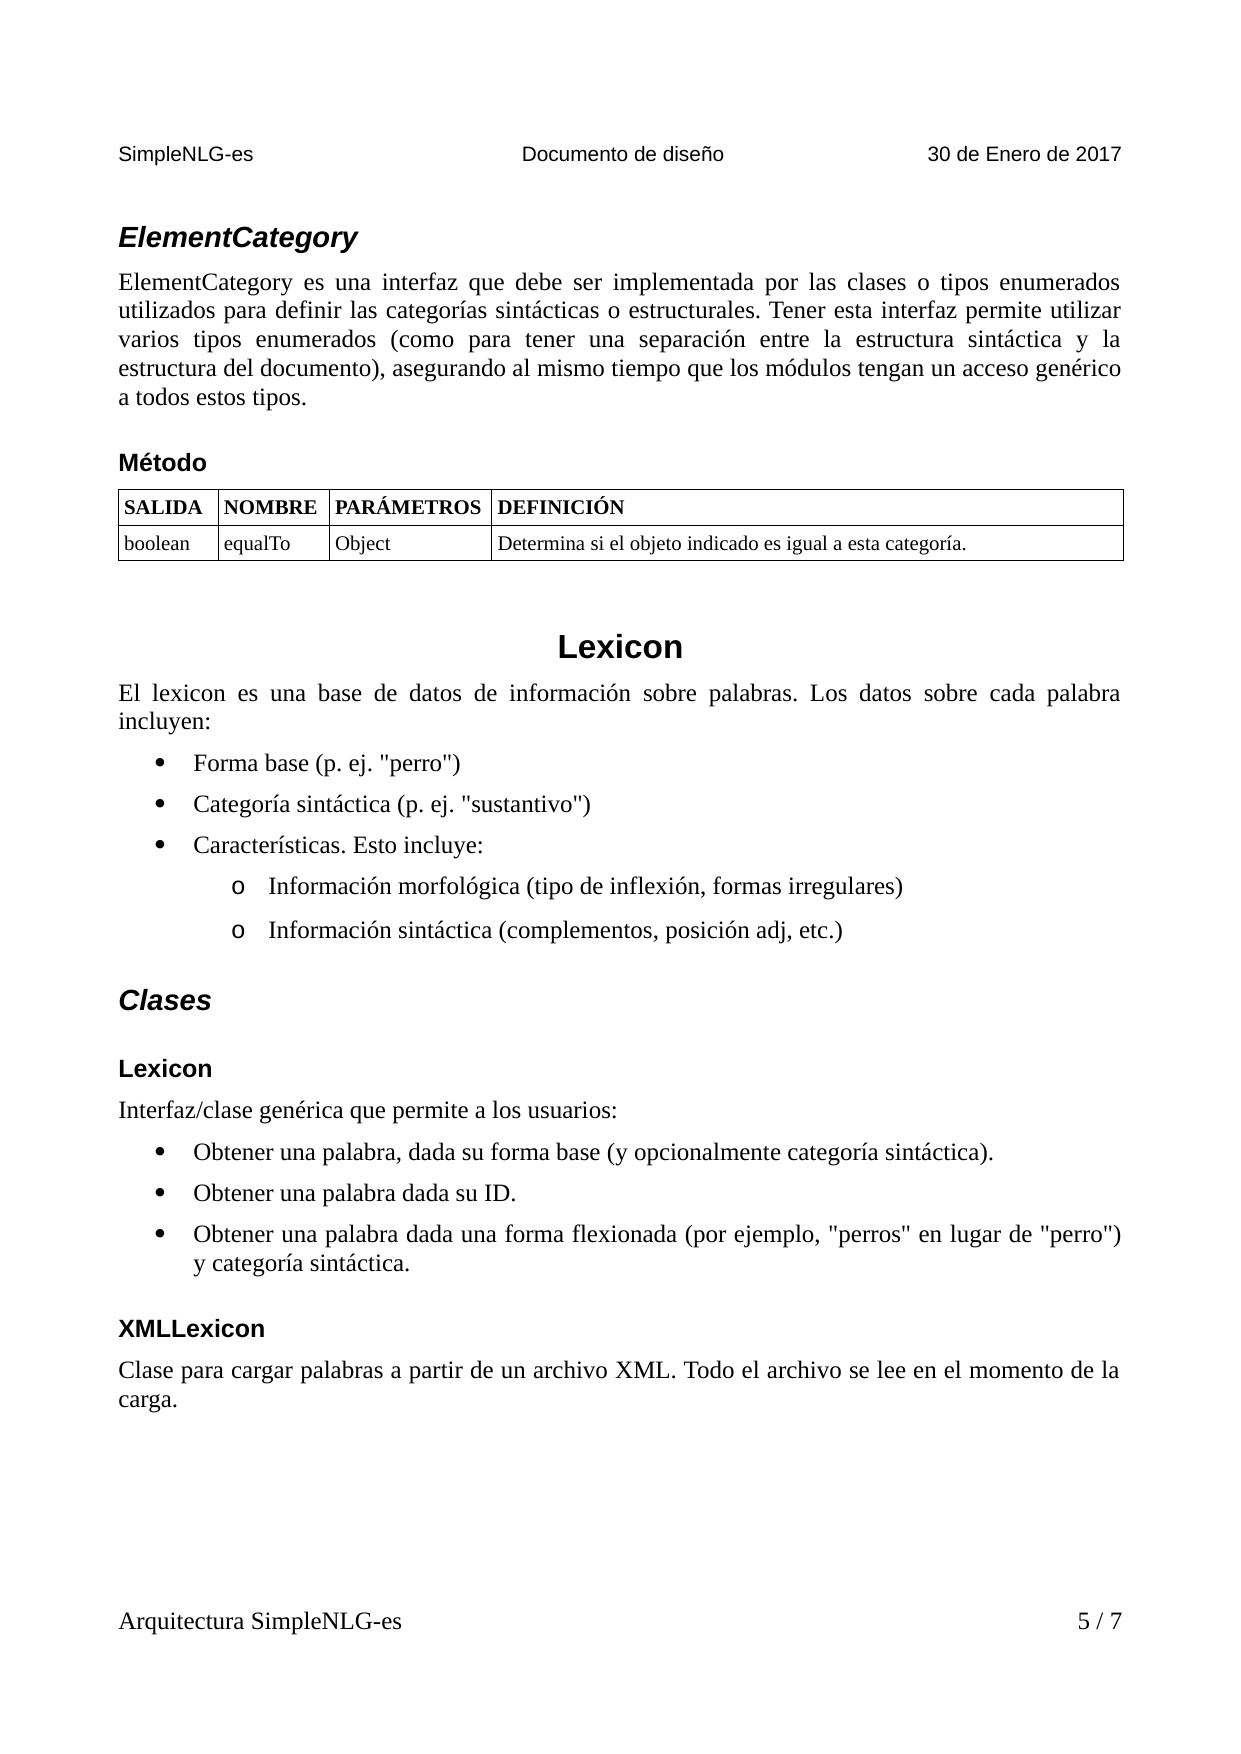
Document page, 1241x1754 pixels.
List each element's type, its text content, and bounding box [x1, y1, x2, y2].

list Categoría sintáctica (p. ej. "sustantivo") [156, 789, 1122, 818]
table_cell equalTo [219, 526, 329, 560]
text ElementCategory es una interfaz que debe ser implementada por las clases o tipos enumerados utilizados para definir las categorías sintácticas o estructurales. Tener esta interfaz permite utilizar varios tipos enumerados (como para tener una separación entre la estructura sintáctica y la estructura del documento), asegurando al mismo tiempo que los módulos tengan un acceso genérico a todos estos tipos. [118, 267, 1122, 410]
subtitle Lexicon [118, 627, 1122, 665]
table_header PARÁMETROS [330, 490, 491, 525]
subtitle ElementCategory [118, 221, 1122, 254]
table_header NOMBRE [219, 490, 329, 525]
text Clase para cargar palabras a partir de un archivo XML. Todo el archivo se lee en el momento de la carga. [118, 1355, 1122, 1413]
subtitle Clases [118, 983, 1122, 1017]
table_header DEFINICIÓN [492, 490, 1123, 525]
list Información morfológica (tipo de inflexión, formas irregulares) [231, 871, 1122, 902]
list Información sintáctica (complementos, posición adj, etc.) [231, 915, 1122, 946]
list Obtener una palabra dada una forma flexionada (por ejemplo, "perros" en lugar de "perro") y categoría sintáctica. [156, 1219, 1122, 1277]
list Características. Esto incluye: [156, 830, 1122, 859]
table_cell Object [330, 526, 491, 560]
subtitle Lexicon [118, 1054, 1122, 1083]
list Obtener una palabra, dada su forma base (y opcionalmente categoría sintáctica). [156, 1137, 1122, 1165]
list Obtener una palabra dada su ID. [156, 1178, 1122, 1207]
text Interfaz/clase genérica que permite a los usuarios: [118, 1095, 1122, 1124]
list Forma base (p. ej. "perro") [156, 748, 1122, 776]
text El lexicon es una base de datos de información sobre palabras. Los datos sobre cada palabra incluyen: [118, 678, 1122, 735]
subtitle XMLLexicon [118, 1314, 1122, 1343]
subtitle Método [118, 448, 1122, 477]
table_cell Determina si el objeto indicado es igual a esta categoría. [492, 526, 1123, 560]
table_cell boolean [119, 526, 218, 560]
table_header SALIDA [119, 490, 218, 525]
